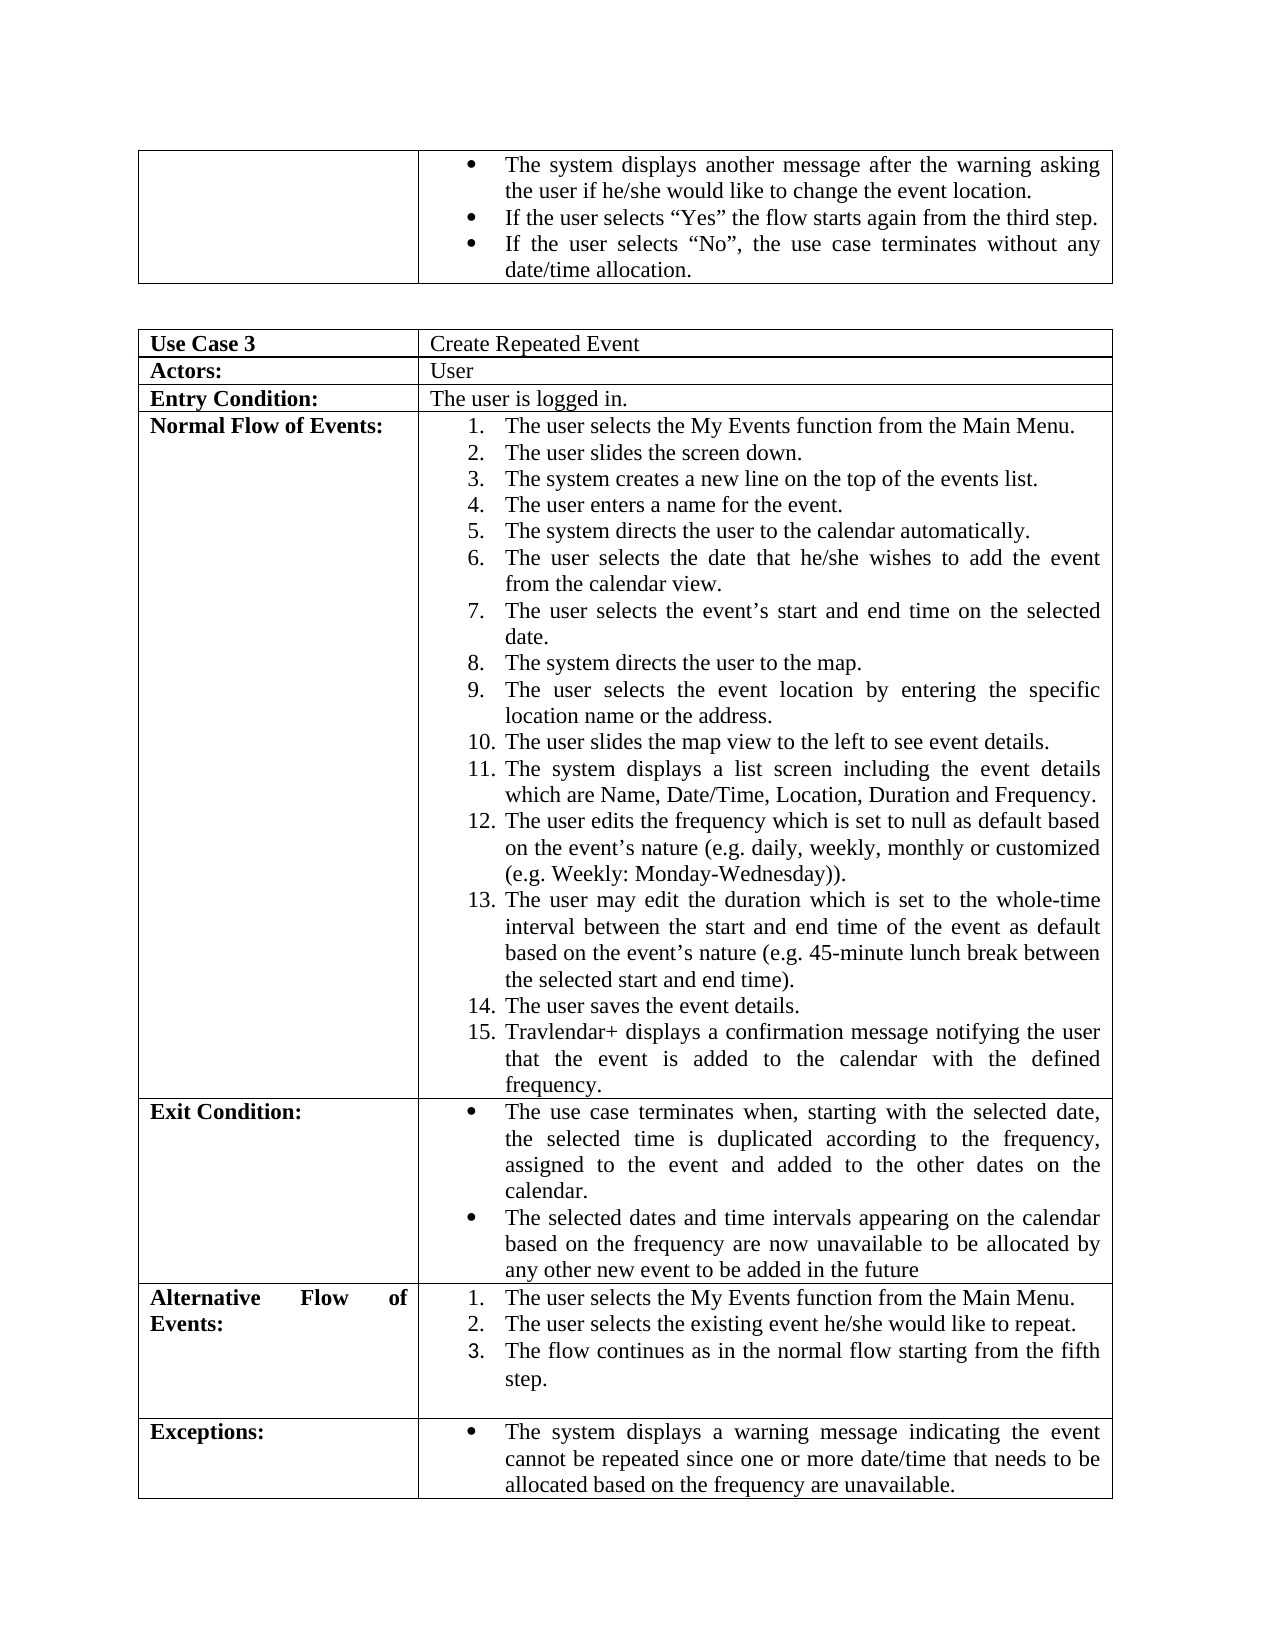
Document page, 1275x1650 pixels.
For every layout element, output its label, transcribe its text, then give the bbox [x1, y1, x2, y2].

table_cell The user selects the My Events function from the Main Menu. The user selects the existing event he/she would like to repeat. The flow continues as in the normal flow starting from the fifth step. [419, 1284, 1112, 1417]
table_cell Alternative Flow of Events: [139, 1284, 418, 1417]
table_cell If the time interval on the date selected by the user is free but the location is unreachable for the selected time according to the system calculations based on the current schedule, the system displays a warning message indicating the event is unreachable. The system displays another message after the warning asking the user if he/she would like to change the event location. If the user selects “Yes” the flow starts again from the third step. If the user selects “No”, the use case terminates without any date/time allocation. [419, 151, 1112, 283]
table_cell [139, 151, 418, 283]
table_cell The use case terminates when, starting with the selected date, the selected time is duplicated according to the frequency, assigned to the event and added to the other dates on the calendar. The selected dates and time intervals appearing on the calendar based on the frequency are now unavailable to be allocated by any other new event to be added in the future [419, 1099, 1112, 1283]
table_cell User [419, 358, 1112, 384]
table_cell The system displays a warning message indicating the event cannot be repeated since one or more date/time that needs to be allocated based on the frequency are unavailable. The system displays another message after the warning asking the user if he/she would like to change the date/ time or frequency. If the user selects “Yes” the flow starts again from the sixth step. If the user selects “No”, the use case terminates without any date/time allocation in the normal flow or only allocating the existing single event date/time in the alternative flow. [419, 1419, 1112, 1497]
table_header Create Repeated Event [419, 330, 1112, 356]
table_cell The user selects the My Events function from the Main Menu. The user slides the screen down. The system creates a new line on the top of the events list. The user enters a name for the event. The system directs the user to the calendar automatically. The user selects the date that he/she wishes to add the event from the calendar view. The user selects the event’s start and end time on the selected date. The system directs the user to the map. The user selects the event location by entering the specific location name or the address. The user slides the map view to the left to see event details. The system displays a list screen including the event details which are Name, Date/Time, Location, Duration and Frequency. The user edits the frequency which is set to null as default based on the event’s nature (e.g. daily, weekly, monthly or customized (e.g. Weekly: Monday-Wednesday)). The user may edit the duration which is set to the whole-time interval between the start and end time of the event as default based on the event’s nature (e.g. 45-minute lunch break between the selected start and end time). The user saves the event details. Travlendar+ displays a confirmation message notifying the user that the event is added to the calendar with the defined frequency. [419, 412, 1112, 1097]
table_cell Normal Flow of Events: [139, 412, 418, 1097]
table_cell Entry Condition: [139, 385, 418, 411]
table_cell The user is logged in. [419, 385, 1112, 411]
table_cell Exceptions: [139, 1419, 418, 1497]
table_cell Actors: [139, 358, 418, 384]
table_cell Exit Condition: [139, 1099, 418, 1283]
table_header Use Case 3 [139, 330, 418, 356]
